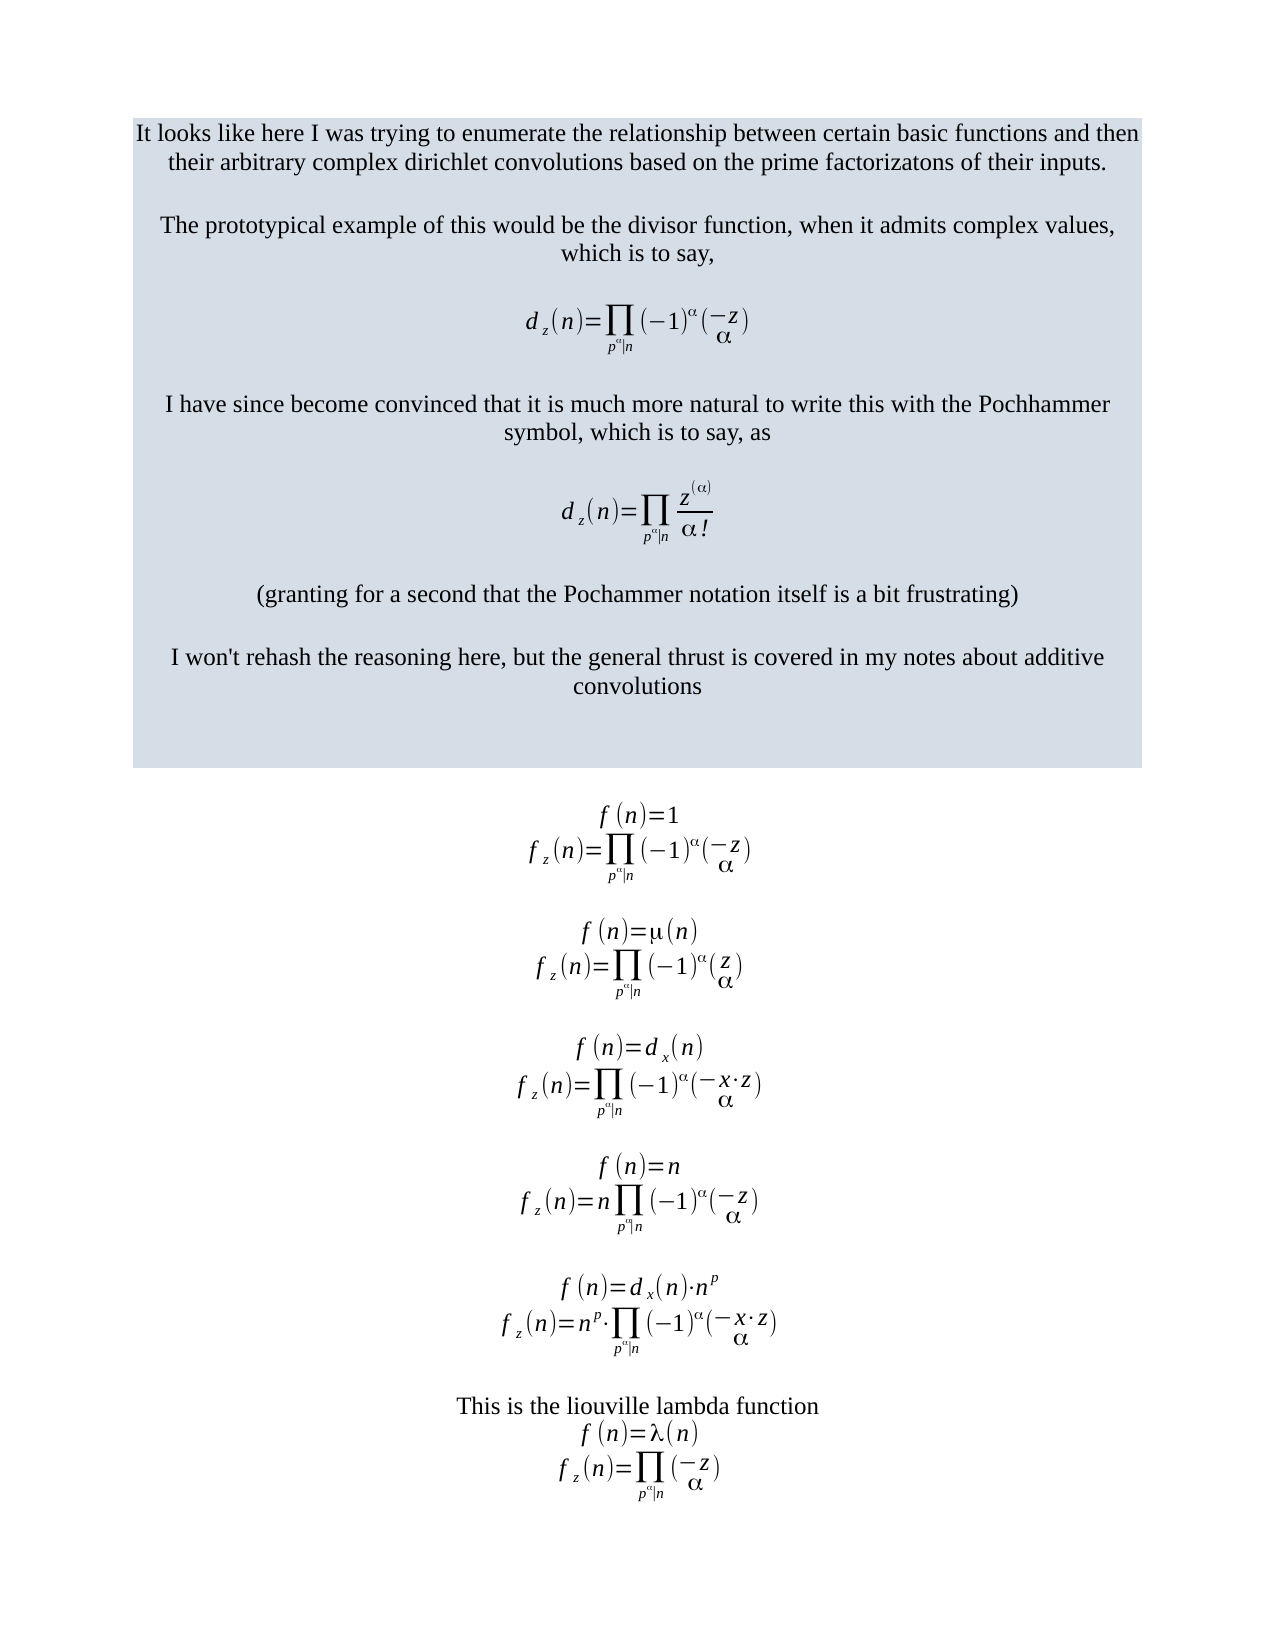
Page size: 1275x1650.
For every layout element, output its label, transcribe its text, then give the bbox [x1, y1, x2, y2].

text It looks like here I was trying to enumerate the relationship between certain basic functions and then their arbitrary complex dirichlet convolutions based on the prime factorizatons of their inputs. [133, 118, 1142, 176]
text (granting for a second that the Pochammer notation itself is a bit frustrating) [133, 579, 1142, 608]
text I have since become convinced that it is much more natural to write this with the Pochhammer symbol, which is to say, as [133, 389, 1142, 446]
text This is the liouville lambda function [118, 1391, 1157, 1420]
text The prototypical example of this would be the divisor function, when it admits complex values, which is to say, [133, 210, 1142, 267]
text I won't rehash the reasoning here, but the general thrust is covered in my notes about additive convolutions [133, 642, 1142, 699]
